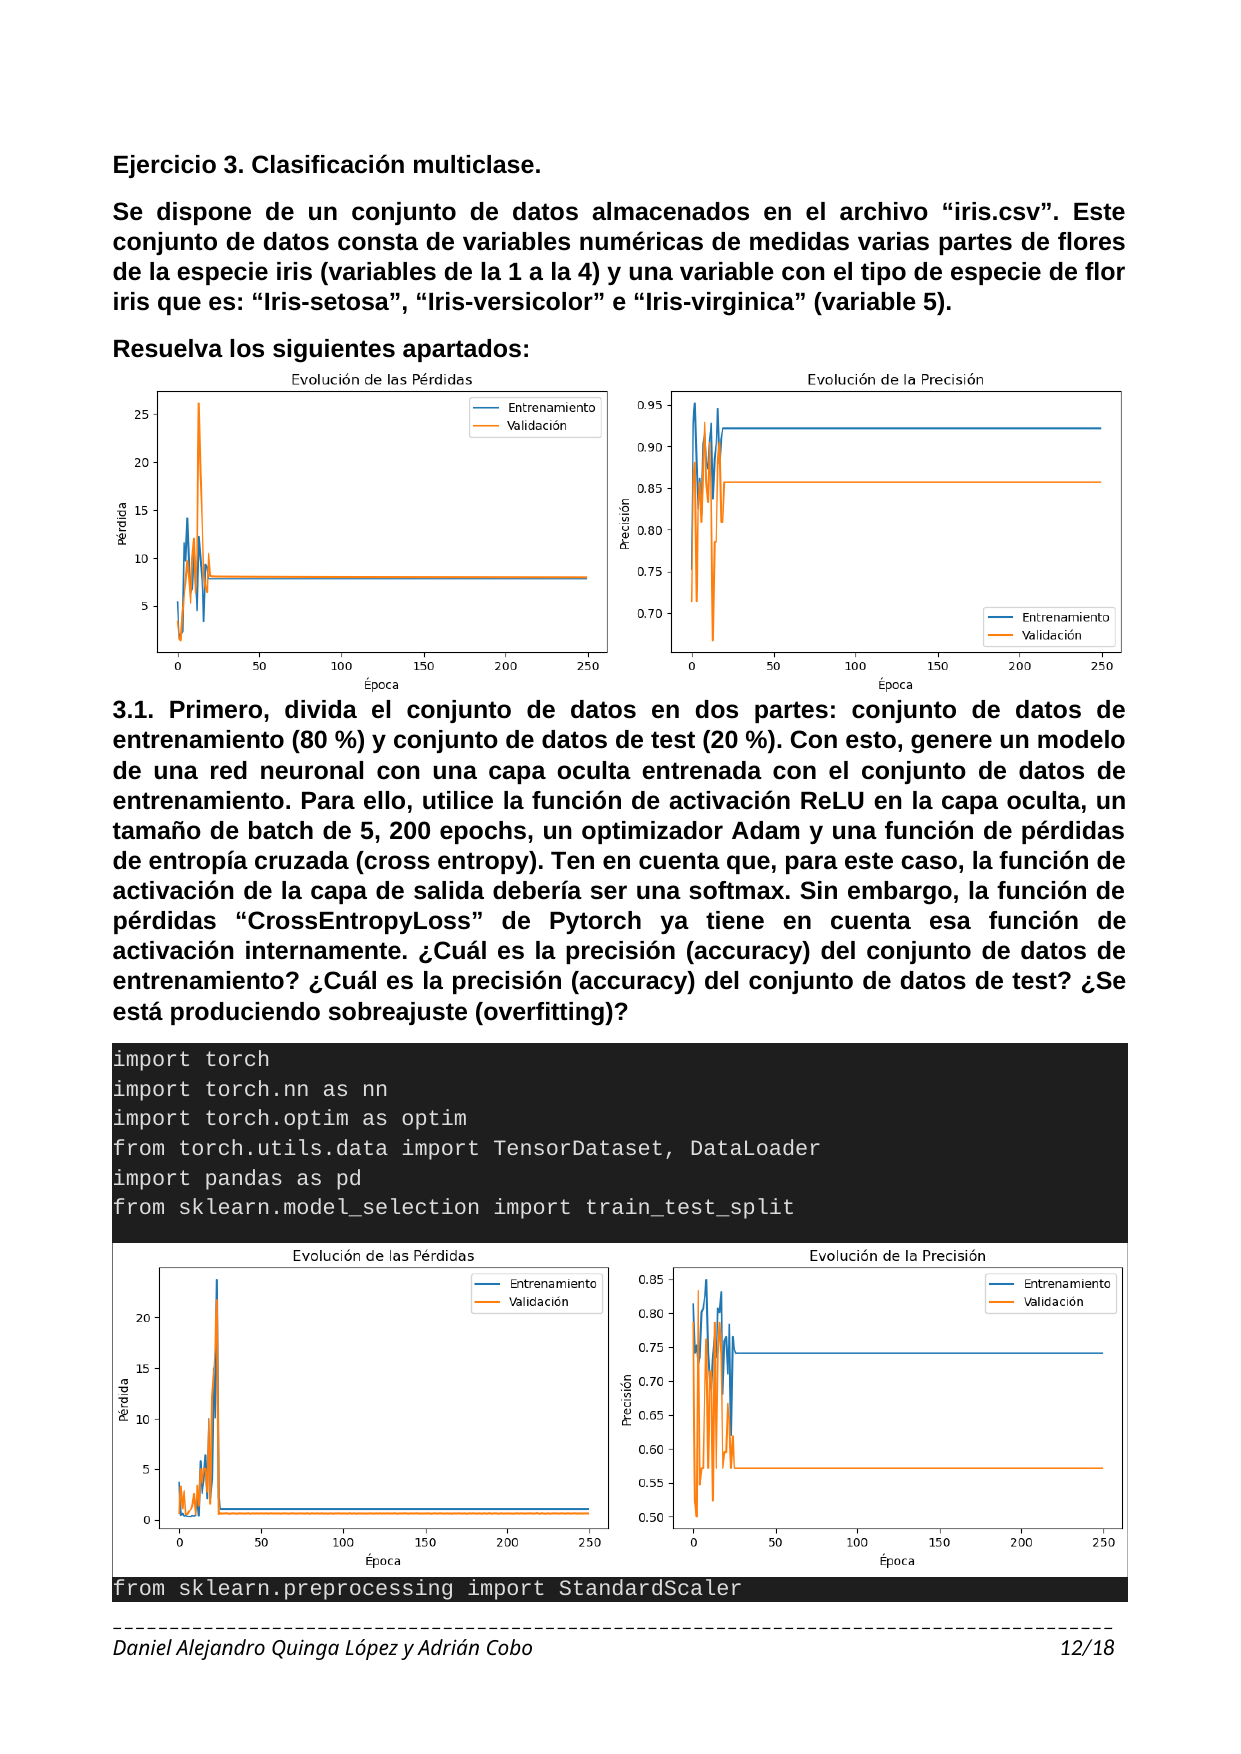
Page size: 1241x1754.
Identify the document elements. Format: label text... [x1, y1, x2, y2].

text import torch.optim as optim [112, 1103, 1128, 1132]
text from sklearn.model_selection import train_test_split [112, 1192, 1128, 1221]
text Se dispone de un conjunto de datos almacenados en el archivo “iris.csv”. Este conjunto de datos consta de variables numéricas de medidas varias partes de flores de la especie iris (variables de la 1 a la 4) y una variable con el tipo de especie de flor iris que es: “Iris-setosa”, “Iris-versicolor” e “Iris-virginica” (variable 5). [112, 197, 1128, 316]
text Resuelva los siguientes apartados: [112, 334, 1128, 363]
text import torch [112, 1043, 1128, 1073]
picture [112, 366, 1128, 694]
picture [112, 1243, 1128, 1577]
text from torch.utils.data import TensorDataset, DataLoader [112, 1132, 1128, 1162]
text from sklearn.preprocessing import StandardScaler [112, 1577, 1128, 1602]
text 3.1. Primero, divida el conjunto de datos en dos partes: conjunto de datos de entrenamiento (80 %) y conjunto de datos de test (20 %). Con esto, genere un modelo de una red neuronal con una capa oculta entrenada con el conjunto de datos de entrenamiento. Para ello, utilice la función de activación ReLU en la capa oculta, un tamaño de batch de 5, 200 epochs, un optimizador Adam y una función de pérdidas de entropía cruzada (cross entropy). Ten en cuenta que, para este caso, la función de activación de la capa de salida debería ser una softmax. Sin embargo, la función de pérdidas “CrossEntropyLoss” de Pytorch ya tiene en cuenta esa función de activación internamente. ¿Cuál es la precisión (accuracy) del conjunto de datos de entrenamiento? ¿Cuál es la precisión (accuracy) del conjunto de datos de test? ¿Se está produciendo sobreajuste (overfitting)? [112, 694, 1128, 1025]
text Ejercicio 3. Clasificación multiclase. [112, 150, 1128, 179]
text import pandas as pd [112, 1162, 1128, 1192]
text [112, 1221, 1128, 1243]
text import torch.nn as nn [112, 1073, 1128, 1103]
